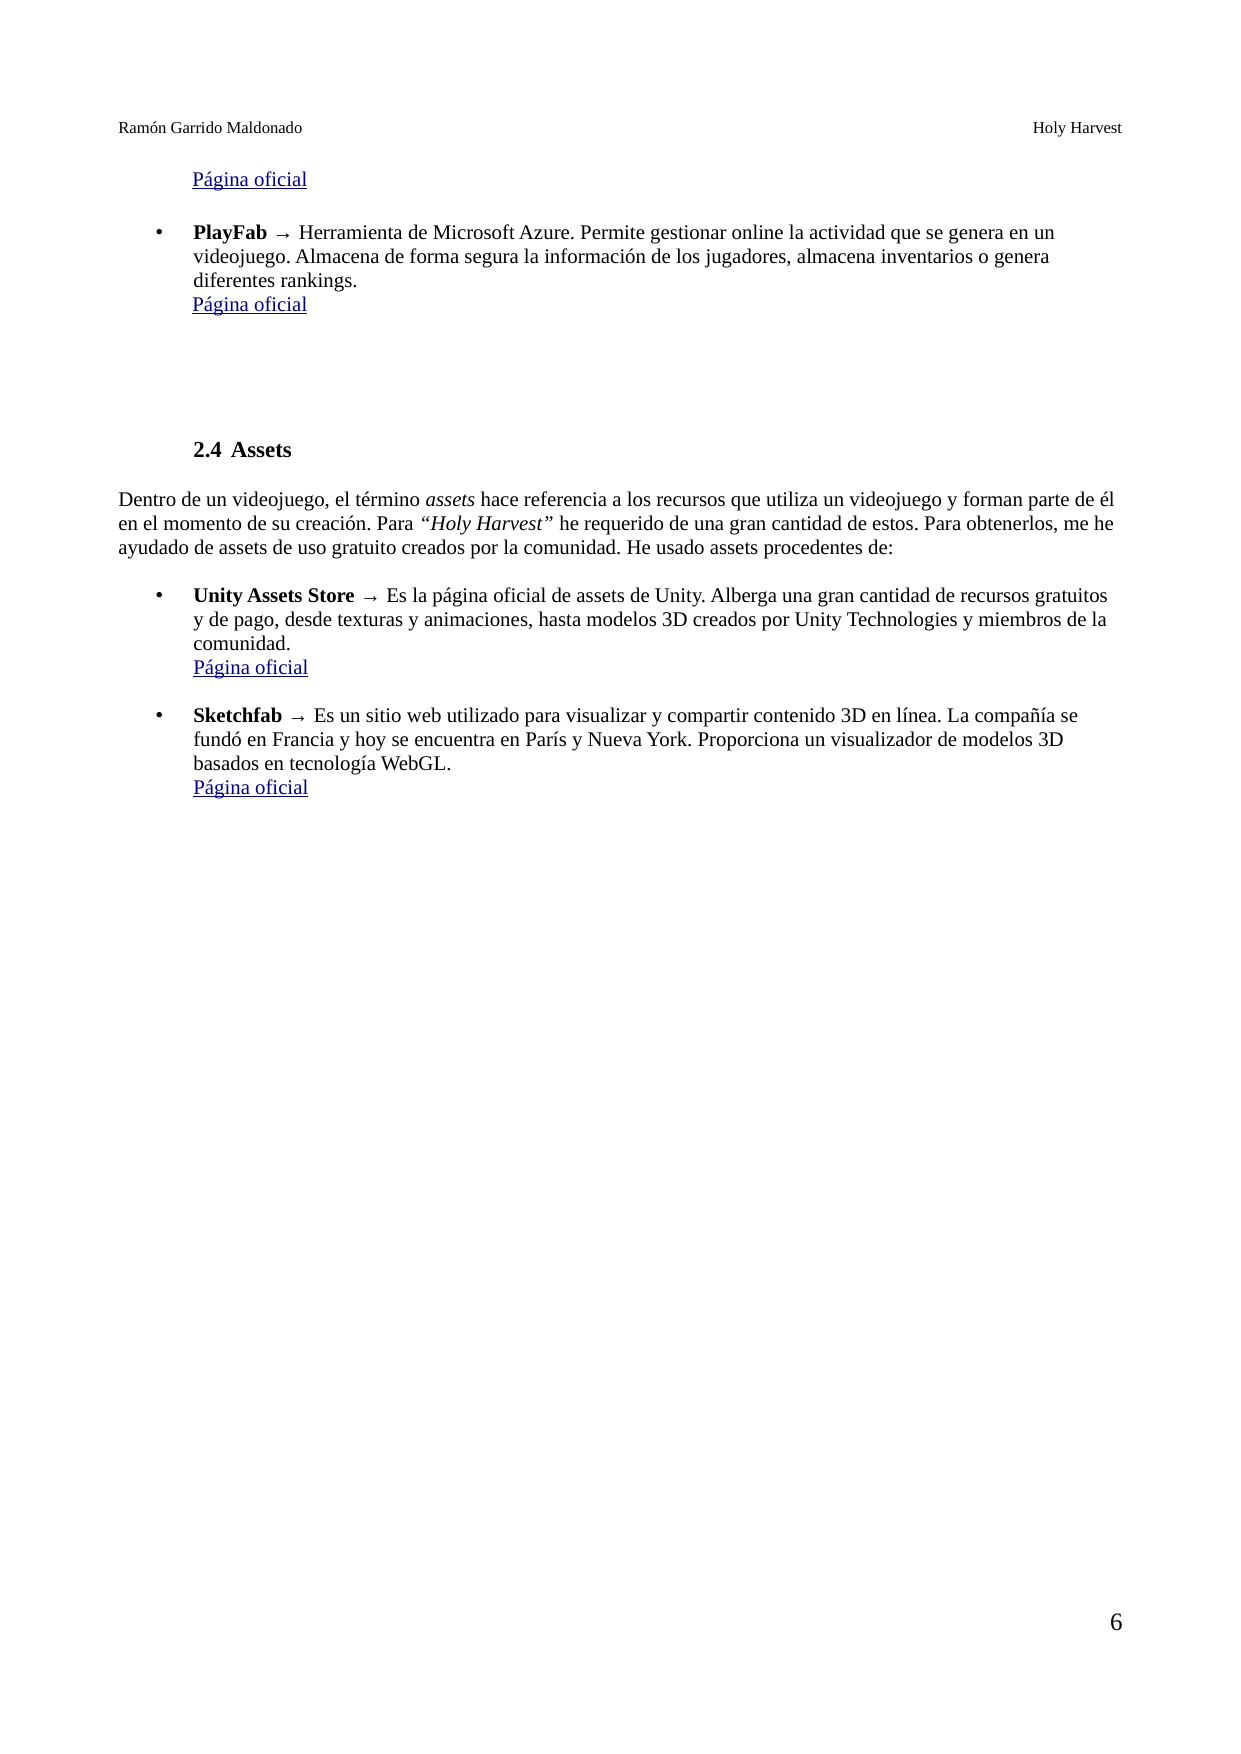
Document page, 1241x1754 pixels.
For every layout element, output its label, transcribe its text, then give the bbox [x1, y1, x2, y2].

list Unity Assets Store → Es la página oficial de assets de Unity. Alberga una gran cantidad de recursos gratuitos y de pago, desde texturas y animaciones, hasta modelos 3D creados por Unity Technologies y miembros de la comunidad. [156, 583, 1122, 655]
list Página oficial [156, 655, 1122, 679]
text Dentro de un videojuego, el término assets hace referencia a los recursos que utiliza un videojuego y forman parte de él en el momento de su creación. Para “Holy Harvest” he requerido de una gran cantidad de estos. Para obtenerlos, me he ayudado de assets de uso gratuito creados por la comunidad. He usado assets procedentes de: [118, 487, 1122, 559]
list Página oficial [156, 775, 1122, 799]
list Sketchfab → Es un sitio web utilizado para visualizar y compartir contenido 3D en línea. La compañía se fundó en Francia y hoy se encuentra en París y Nueva York. Proporciona un visualizador de modelos 3D basados en tecnología WebGL. [156, 703, 1122, 775]
list PlayFab → Herramienta de Microsoft Azure. Permite gestionar online la actividad que se genera en un videojuego. Almacena de forma segura la información de los jugadores, almacena inventarios o genera diferentes rankings. [156, 219, 1122, 292]
text Página oficial [118, 167, 1122, 191]
text Página oficial [118, 292, 1122, 316]
list Assets [193, 436, 1122, 462]
